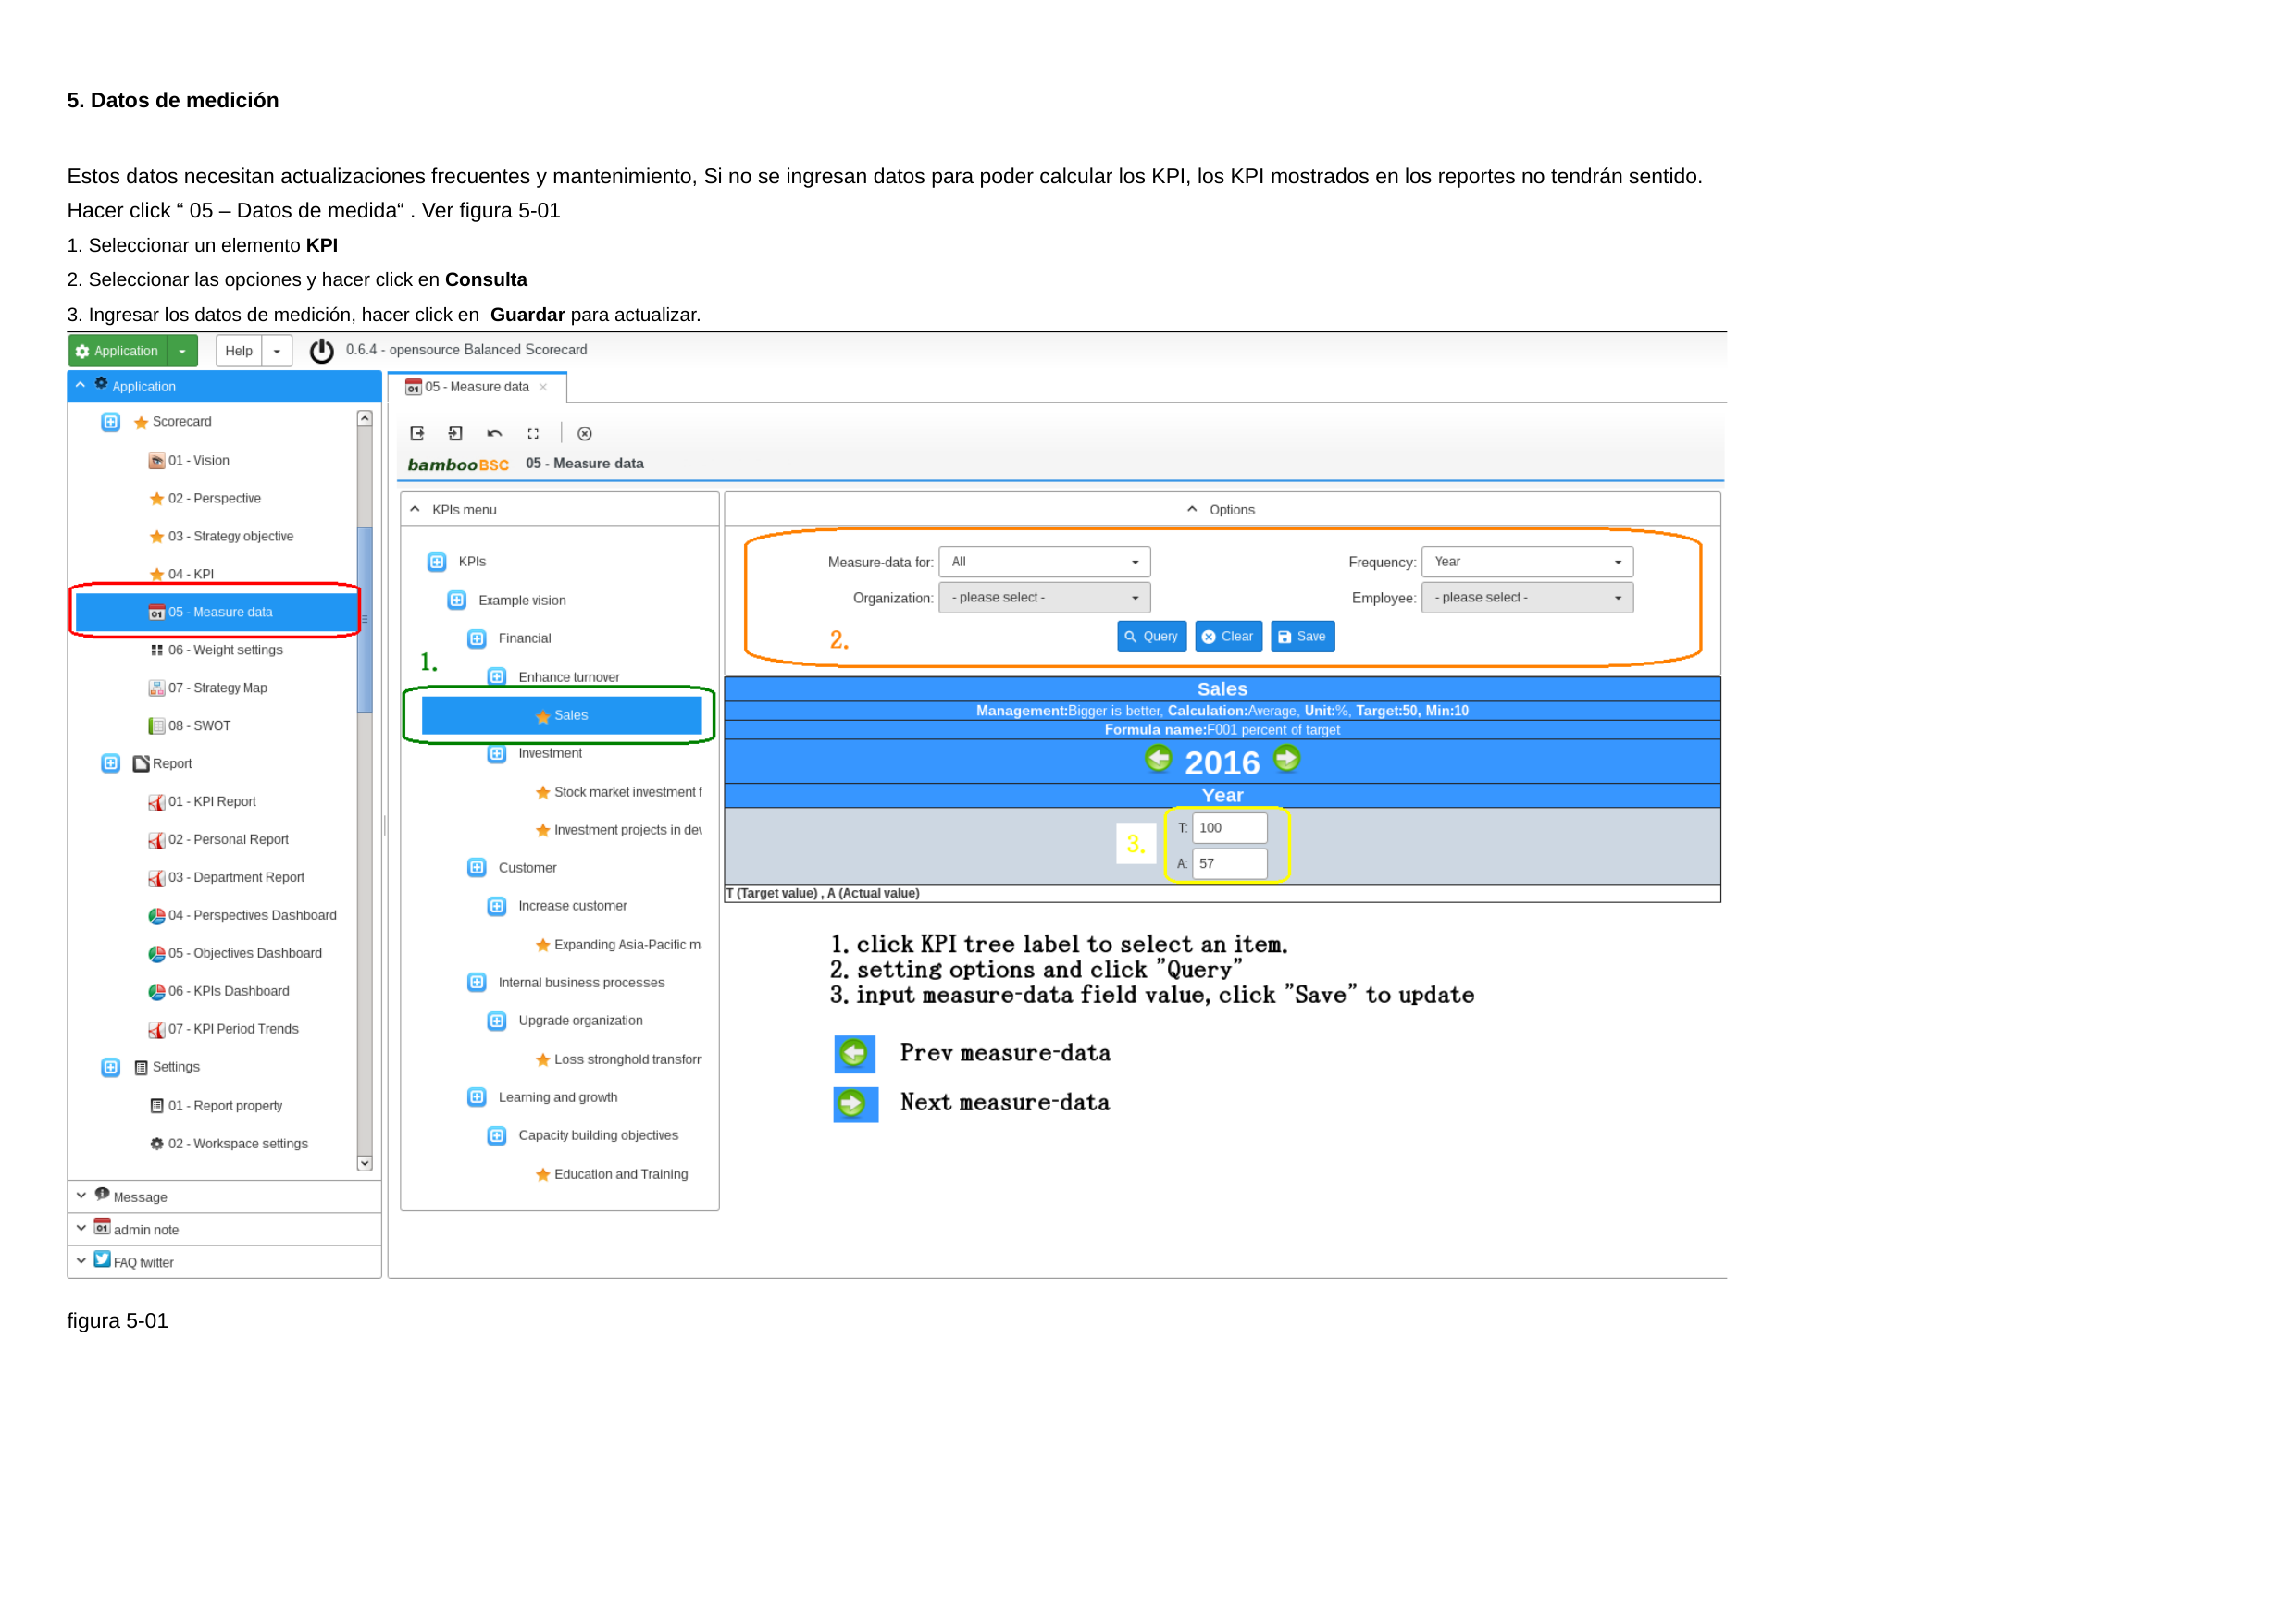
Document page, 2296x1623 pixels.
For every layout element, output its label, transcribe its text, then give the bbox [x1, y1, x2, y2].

text 3. Ingresar los datos de medición, hacer click en Guardar para actualizar. [67, 297, 2226, 332]
text 2. Seleccionar las opciones y hacer click en Consulta [67, 263, 2226, 297]
text Estos datos necesitan actualizaciones frecuentes y mantenimiento, Si no se ingresan datos para poder calcular los KPI, los KPI mostrados en los reportes no tendrán sentido. [67, 158, 2226, 193]
text 1. Seleccionar un elemento KPI [67, 228, 2226, 263]
picture [67, 331, 1728, 1279]
text figura 5-01 [67, 1304, 2226, 1338]
text Hacer click “ 05 – Datos de medida“ . Ver figura 5-01 [67, 193, 2226, 228]
subtitle 5. Datos de medición [67, 82, 2226, 118]
